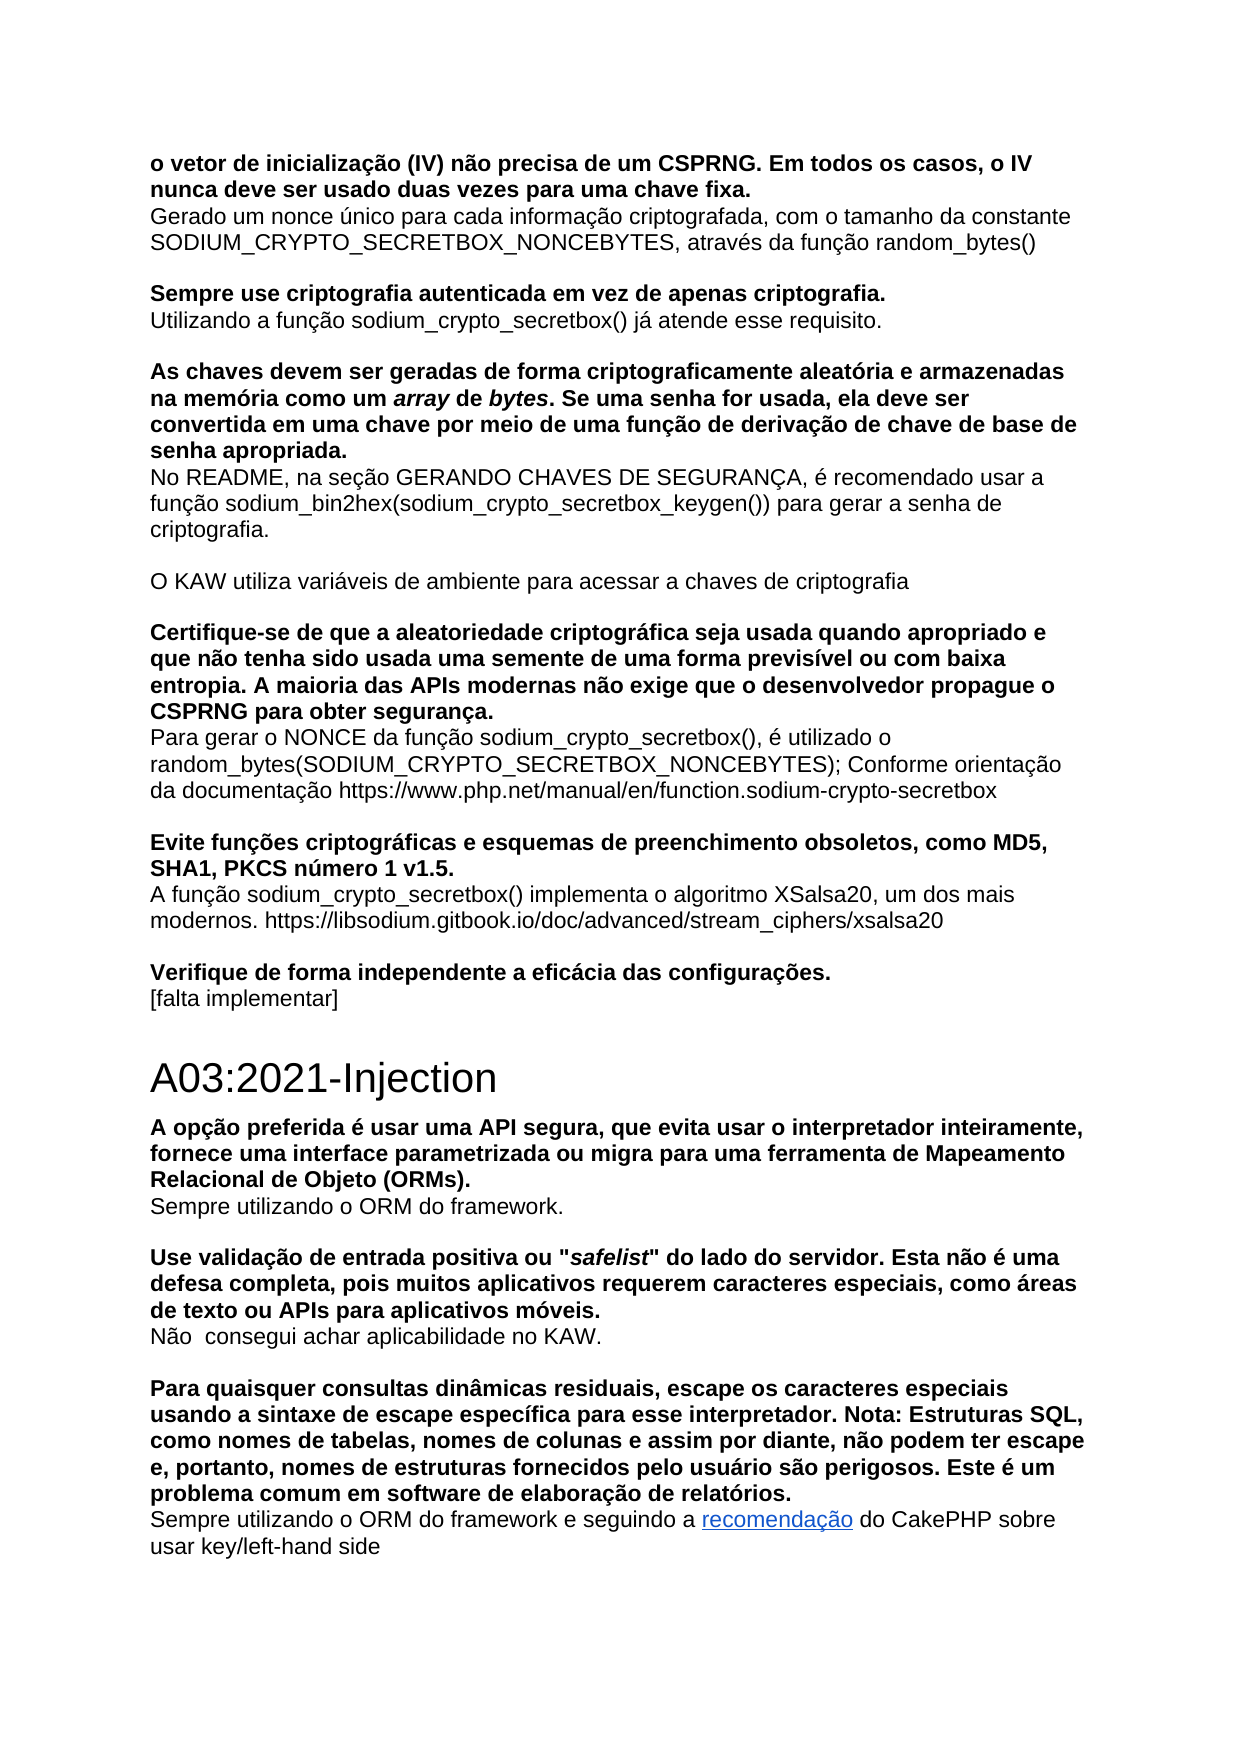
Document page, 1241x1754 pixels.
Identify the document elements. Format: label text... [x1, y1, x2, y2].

subtitle A03:2021-Injection [150, 1053, 1090, 1101]
text Use validação de entrada positiva ou "safelist" do lado do servidor. Esta não é uma defesa completa, pois muitos aplicativos requerem caracteres especiais, como áreas de texto ou APIs para aplicativos móveis. Não consegui achar aplicabilidade no KAW. [150, 1244, 1090, 1349]
text Verifique de forma independente a eficácia das configurações. [falta implementar] [150, 959, 1090, 1012]
text Evite funções criptográficas e esquemas de preenchimento obsoletos, como MD5, SHA1, PKCS número 1 v1.5. A função sodium_crypto_secretbox() implementa o algoritmo XSalsa20, um dos mais modernos. https://libsodium.gitbook.io/doc/advanced/stream_ciphers/xsalsa20 [150, 828, 1090, 934]
text As chaves devem ser geradas de forma criptograficamente aleatória e armazenadas na memória como um array de bytes. Se uma senha for usada, ela deve ser convertida em uma chave por meio de uma função de derivação de chave de base de senha apropriada. No README, na seção GERANDO CHAVES DE SEGURANÇA, é recomendado usar a função sodium_bin2hex(sodium_crypto_secretbox_keygen()) para gerar a senha de criptografia. [150, 358, 1090, 543]
text Certifique-se de que a aleatoriedade criptográfica seja usada quando apropriado e que não tenha sido usada uma semente de uma forma previsível ou com baixa entropia. A maioria das APIs modernas não exige que o desenvolvedor propague o CSPRNG para obter segurança. Para gerar o NONCE da função sodium_crypto_secretbox(), é utilizado o random_bytes(SODIUM_CRYPTO_SECRETBOX_NONCEBYTES); Conforme orientação da documentação https://www.php.net/manual/en/function.sodium-crypto-secretbox [150, 619, 1090, 803]
text Para quaisquer consultas dinâmicas residuais, escape os caracteres especiais usando a sintaxe de escape específica para esse interpretador. Nota: Estruturas SQL, como nomes de tabelas, nomes de colunas e assim por diante, não podem ter escape e, portanto, nomes de estruturas fornecidos pelo usuário são perigosos. Este é um problema comum em software de elaboração de relatórios. Sempre utilizando o ORM do framework e seguindo a recomendação do CakePHP sobre usar key/left-hand side [150, 1374, 1090, 1559]
text Sempre use criptografia autenticada em vez de apenas criptografia. Utilizando a função sodium_crypto_secretbox() já atende esse requisito. [150, 280, 1090, 333]
text O KAW utiliza variáveis de ambiente para acessar a chaves de criptografia [150, 568, 1090, 594]
text o vetor de inicialização (IV) não precisa de um CSPRNG. Em todos os casos, o IV nunca deve ser usado duas vezes para uma chave fixa. Gerado um nonce único para cada informação criptografada, com o tamanho da constante SODIUM_CRYPTO_SECRETBOX_NONCEBYTES, através da função random_bytes() [150, 150, 1090, 255]
text A opção preferida é usar uma API segura, que evita usar o interpretador inteiramente, fornece uma interface parametrizada ou migra para uma ferramenta de Mapeamento Relacional de Objeto (ORMs). Sempre utilizando o ORM do framework. [150, 1114, 1090, 1219]
